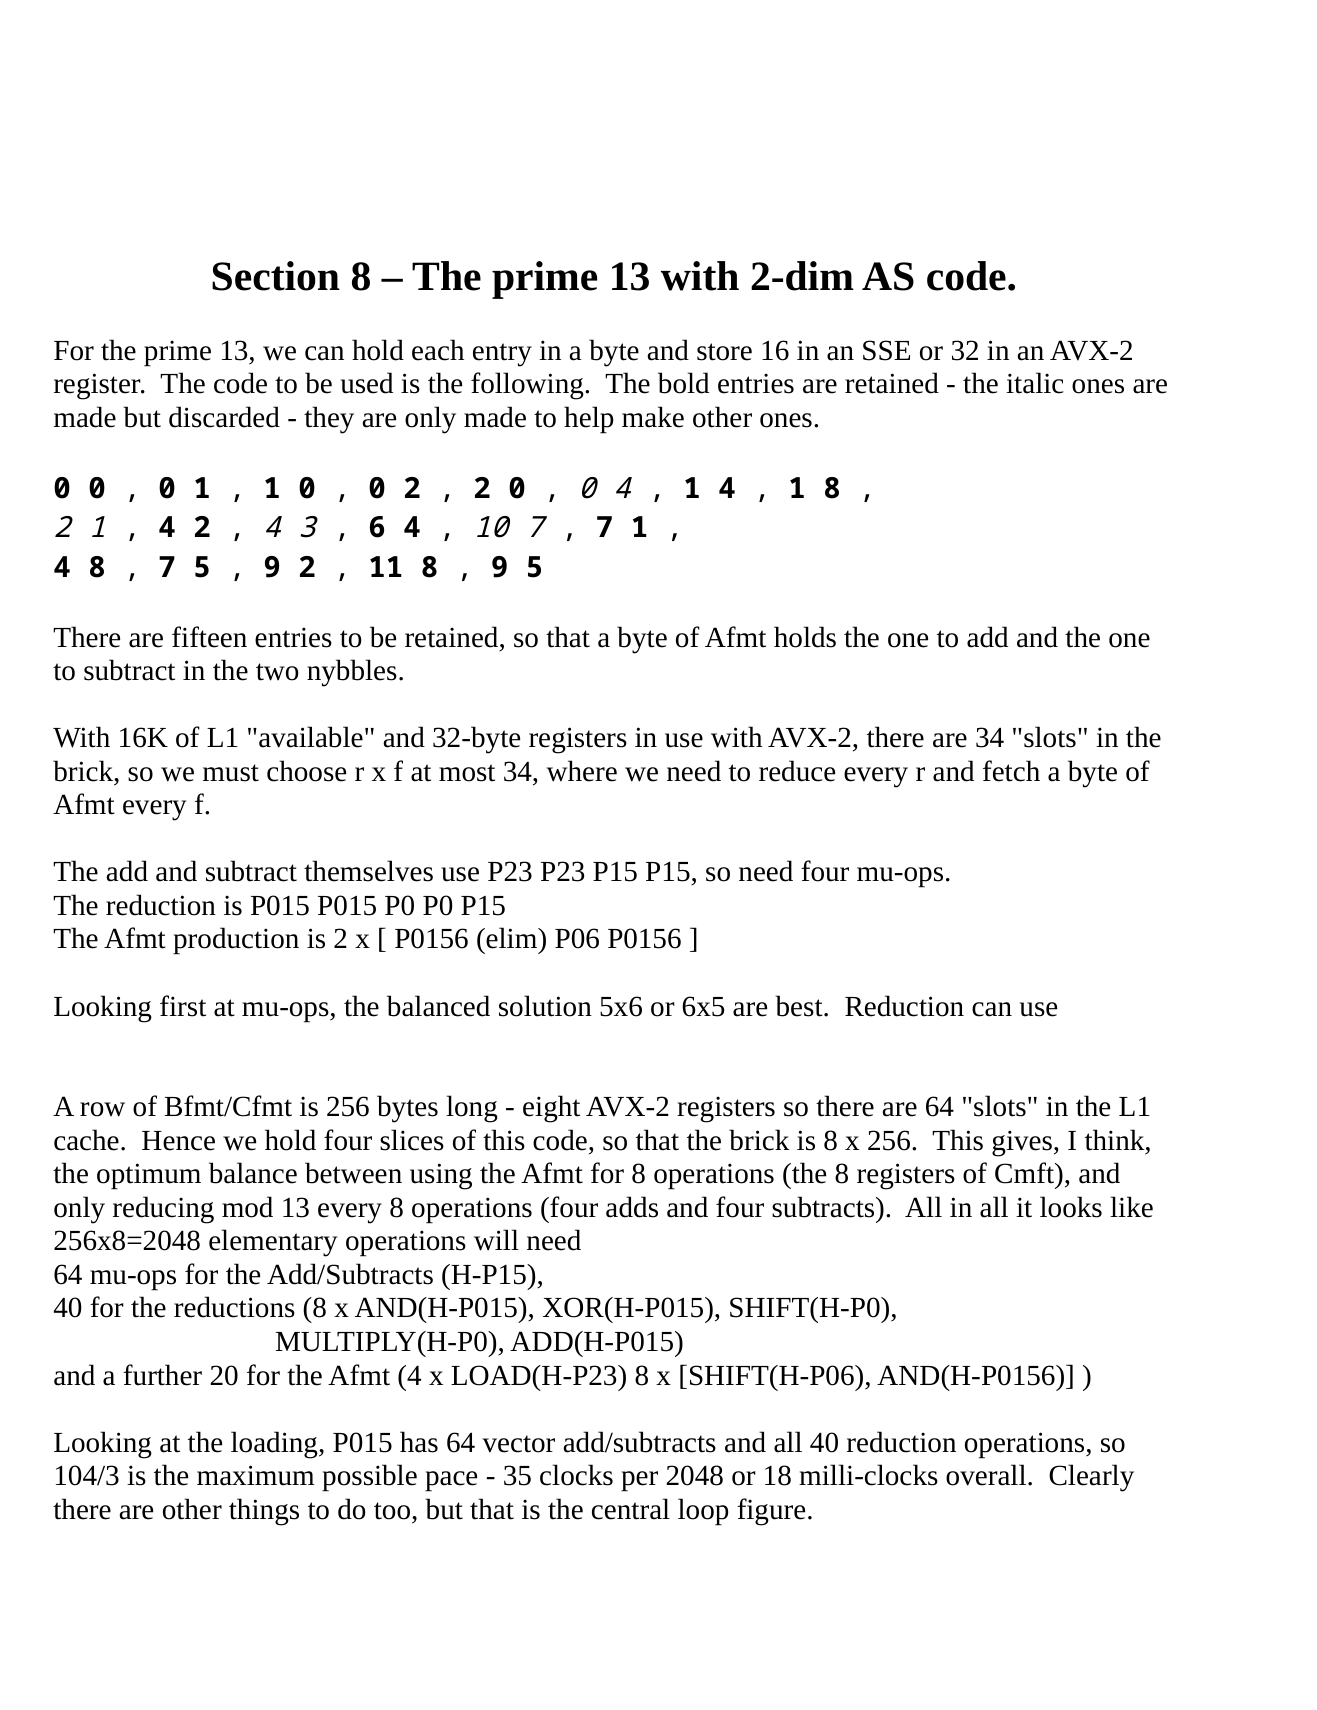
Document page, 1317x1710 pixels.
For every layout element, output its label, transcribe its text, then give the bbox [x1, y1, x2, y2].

text 40 for the reductions (8 x AND(H-P015), XOR(H-P015), SHIFT(H-P0), [53, 1291, 1174, 1324]
text For the prime 13, we can hold each entry in a byte and store 16 in an SSE or 32 in an AVX-2 register. The code to be used is the following. The bold entries are retained - the italic ones are made but discarded - they are only made to help make other ones. [53, 333, 1174, 433]
text 4 8 , 7 5 , 9 2 , 11 8 , 9 5 [53, 546, 1174, 586]
text There are fifteen entries to be retained, so that a byte of Afmt holds the one to add and the one to subtract in the two nybbles. [53, 620, 1174, 687]
text Section 8 – The prime 13 with 2-dim AS code. [53, 251, 1174, 299]
text 64 mu-ops for the Add/Subtracts (H-P15), [53, 1257, 1174, 1291]
text The reduction is P015 P015 P0 P0 P15 [53, 888, 1174, 922]
text 0 0 , 0 1 , 1 0 , 0 2 , 2 0 , 0 4 , 1 4 , 1 8 , [53, 467, 1174, 507]
text MULTIPLY(H-P0), ADD(H-P015) [53, 1324, 1174, 1358]
text Looking first at mu-ops, the balanced solution 5x6 or 6x5 are best. Reduction can use [53, 989, 1174, 1022]
text 2 1 , 4 2 , 4 3 , 6 4 , 10 7 , 7 1 , [53, 507, 1174, 546]
text The Afmt production is 2 x [ P0156 (elim) P06 P0156 ] [53, 922, 1174, 955]
text Looking at the loading, P015 has 64 vector add/subtracts and all 40 reduction operations, so 104/3 is the maximum possible pace - 35 clocks per 2048 or 18 milli-clocks overall. Clearly there are other things to do too, but that is the central loop figure. [53, 1425, 1174, 1525]
text and a further 20 for the Afmt (4 x LOAD(H-P23) 8 x [SHIFT(H-P06), AND(H-P0156)] ) [53, 1358, 1174, 1391]
text A row of Bfmt/Cfmt is 256 bytes long - eight AVX-2 registers so there are 64 "slots" in the L1 cache. Hence we hold four slices of this code, so that the brick is 8 x 256. This gives, I think, the optimum balance between using the Afmt for 8 operations (the 8 registers of Cmft), and only reducing mod 13 every 8 operations (four adds and four subtracts). All in all it looks like 256x8=2048 elementary operations will need [53, 1089, 1174, 1257]
text The add and subtract themselves use P23 P23 P15 P15, so need four mu-ops. [53, 854, 1174, 888]
text With 16K of L1 "available" and 32-byte registers in use with AVX-2, there are 34 "slots" in the brick, so we must choose r x f at most 34, where we need to reduce every r and fetch a byte of Afmt every f. [53, 720, 1174, 821]
